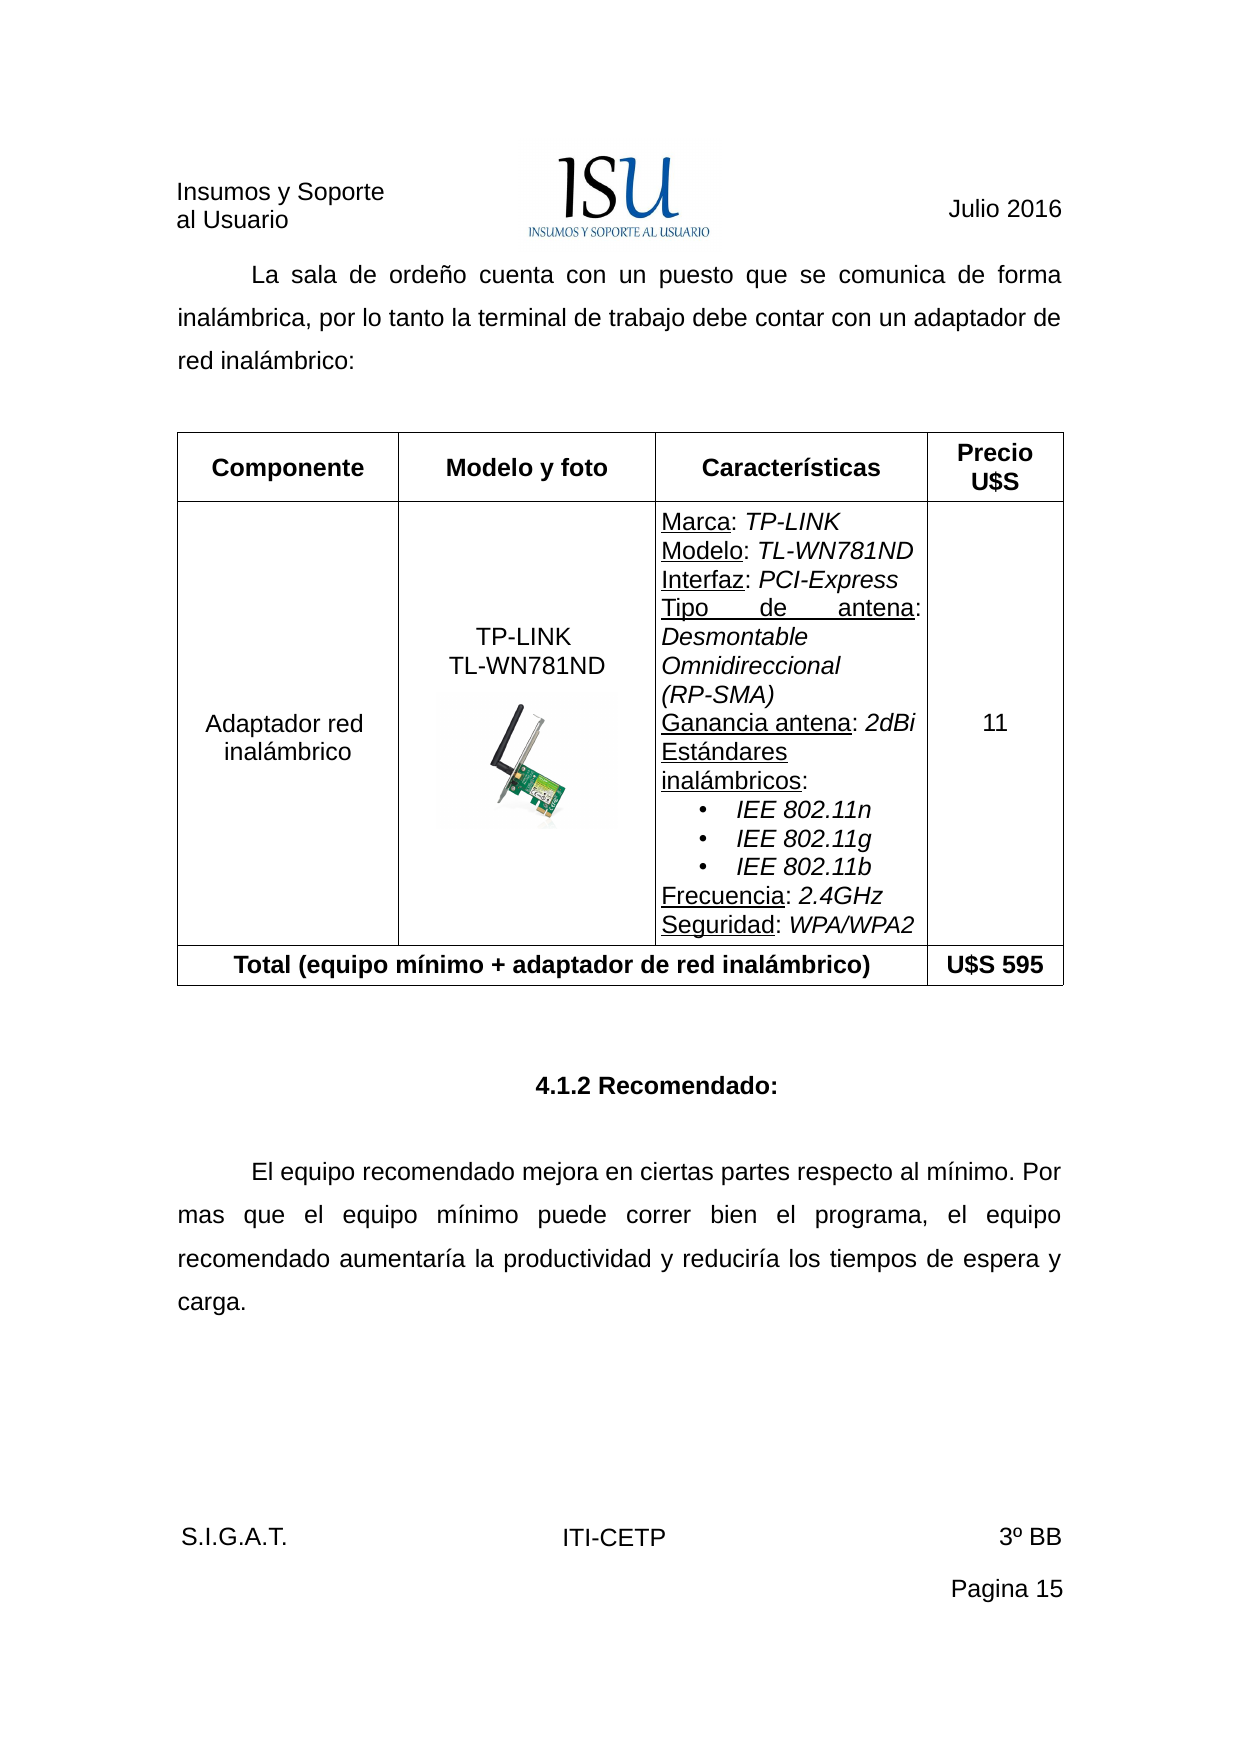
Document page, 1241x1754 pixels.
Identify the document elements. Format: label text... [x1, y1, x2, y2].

text El equipo recomendado mejora en ciertas partes respecto al mínimo. Por mas que el equipo mínimo puede correr bien el programa, el equipo recomendado aumentaría la productividad y reduciría los tiempos de espera y carga. [177, 1157, 1063, 1316]
table_header Modelo y foto [399, 433, 655, 501]
table_header Precio U$S [928, 433, 1063, 501]
table_cell U$S 595 [928, 946, 1063, 985]
picture [517, 138, 723, 252]
text 4.1.2 Recomendado: [177, 1071, 1063, 1100]
table_cell Total (equipo mínimo + adaptador de red inalámbrico) [178, 946, 927, 985]
table_header Características [656, 433, 927, 501]
picture [436, 692, 618, 829]
table_cell 11 [928, 502, 1063, 944]
text La sala de ordeño cuenta con un puesto que se comunica de forma inalámbrica, por lo tanto la terminal de trabajo debe contar con un adaptador de red inalámbrico: [177, 260, 1063, 375]
table_cell Adaptador red inalámbrico [178, 502, 398, 944]
table_header Componente [178, 433, 398, 501]
table_cell TP-LINK TL-WN781ND [399, 502, 655, 828]
table_cell Marca: TP-LINK Modelo: TL-WN781ND Interfaz: PCI-Express Tipo de antena: Desmontable Omnidireccional (RP-SMA) Ganancia antena: 2dBi Estándares inalámbricos: IEE 802.11n IEE 802.11g IEE 802.11b Frecuencia: 2.4GHz Seguridad: WPA/WPA2 [656, 502, 927, 944]
table_cell [399, 829, 655, 944]
